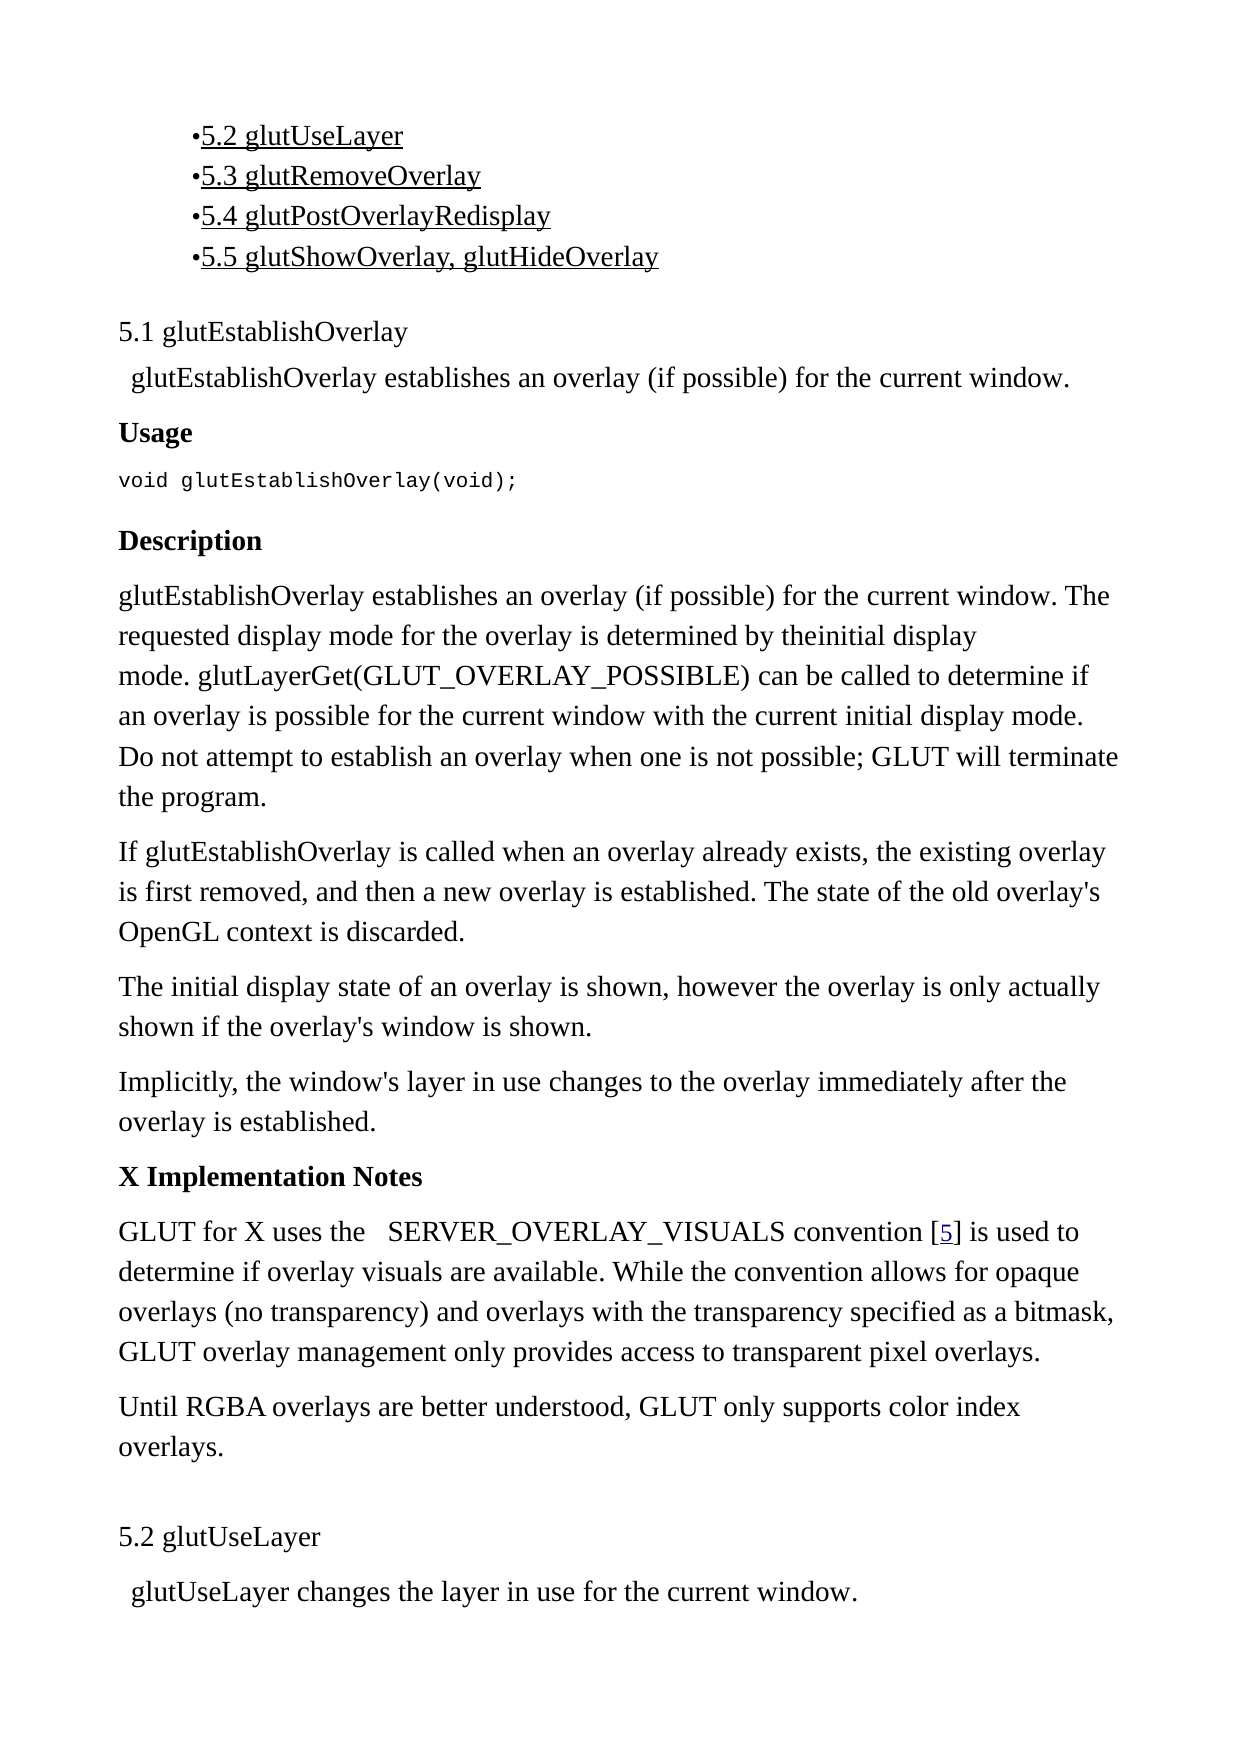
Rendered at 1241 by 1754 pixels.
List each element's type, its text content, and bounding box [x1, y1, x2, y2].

text void glutEstablishOverlay(void); [118, 470, 1122, 494]
text GLUT for X uses the SERVER_OVERLAY_VISUALS convention [5] is used to determine if overlay visuals are available. While the convention allows for opaque overlays (no transparency) and overlays with the transparency specified as a bitmask, GLUT overlay management only provides access to transparent pixel overlays. [118, 1214, 1122, 1368]
text Implicitly, the window's layer in use changes to the overlay immediately after the overlay is established. [118, 1064, 1122, 1138]
text glutEstablishOverlay establishes an overlay (if possible) for the current window. The requested display mode for the overlay is determined by theinitial display mode. glutLayerGet(GLUT_OVERLAY_POSSIBLE) can be called to determine if an overlay is possible for the current window with the current initial display mode. Do not attempt to establish an overlay when one is not possible; GLUT will terminate the program. [118, 578, 1122, 812]
text Description [118, 523, 1122, 557]
text Usage [118, 415, 1122, 449]
text X Implementation Notes [118, 1159, 1122, 1192]
list 5.2 glutUseLayer [118, 118, 1122, 152]
text Until RGBA overlays are better understood, GLUT only supports color index overlays. [118, 1389, 1122, 1463]
text 5.2 glutUseLayer [118, 1484, 1122, 1553]
text If glutEstablishOverlay is called when an overlay already exists, the existing overlay is first removed, and then a new overlay is established. The state of the old overlay's OpenGL context is discarded. [118, 834, 1122, 948]
subtitle 5.1 glutEstablishOverlay [118, 314, 1122, 348]
text The initial display state of an overlay is shown, however the overlay is only actually shown if the overlay's window is shown. [118, 969, 1122, 1043]
list 5.4 glutPostOverlayRedisplay [118, 198, 1122, 232]
list 5.5 glutShowOverlay, glutHideOverlay [118, 239, 1122, 272]
text glutUseLayer changes the layer in use for the current window. [118, 1574, 1122, 1608]
list 5.3 glutRemoveOverlay [118, 158, 1122, 192]
text glutEstablishOverlay establishes an overlay (if possible) for the current window. [118, 360, 1122, 394]
